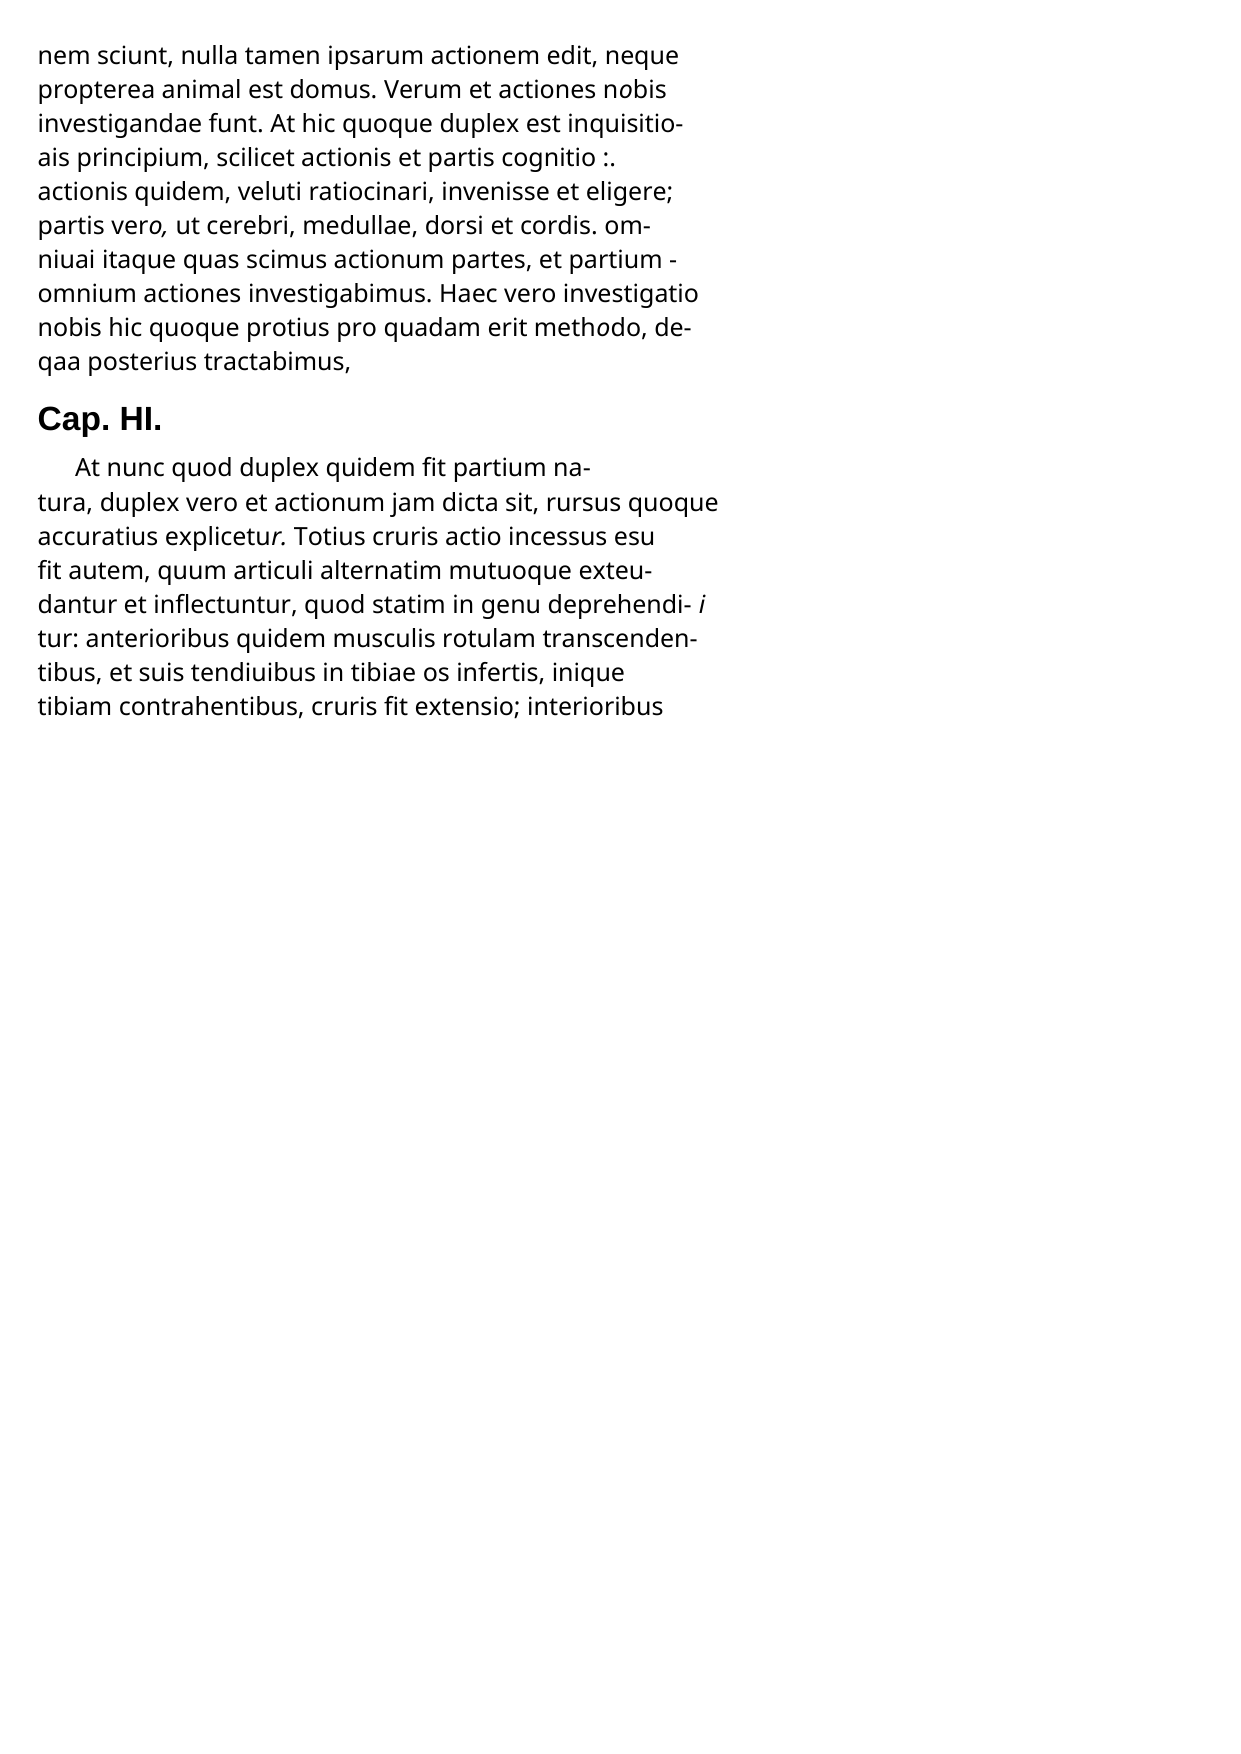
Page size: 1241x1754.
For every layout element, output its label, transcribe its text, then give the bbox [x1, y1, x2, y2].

subtitle Cap. HI. [37, 399, 1203, 438]
text At nunc quod duplex quidem fit partium na- tura, duplex vero et actionum jam dicta sit, rursus quoque accuratius explicetur. Totius cruris actio incessus esu fit autem, quum articuli alternatim mutuoque exteu- dantur et inflectuntur, quod statim in genu deprehendi- i tur: anterioribus quidem musculis rotulam transcenden- tibus, et suis tendiuibus in tibiae os infertis, inique tibiam contrahentibus, cruris fit extensio; interioribus [37, 450, 1203, 723]
text nem sciunt, nulla tamen ipsarum actionem edit, neque propterea animal est domus. Verum et actiones nobis investigandae funt. At hic quoque duplex est inquisitio- ais principium, scilicet actionis et partis cognitio :. actionis quidem, veluti ratiocinari, invenisse et eligere; partis vero, ut cerebri, medullae, dorsi et cordis. om- niuai itaque quas scimus actionum partes, et partium - omnium actiones investigabimus. Haec vero investigatio nobis hic quoque protius pro quadam erit methodo, de- qaa posterius tractabimus, [37, 37, 1203, 378]
